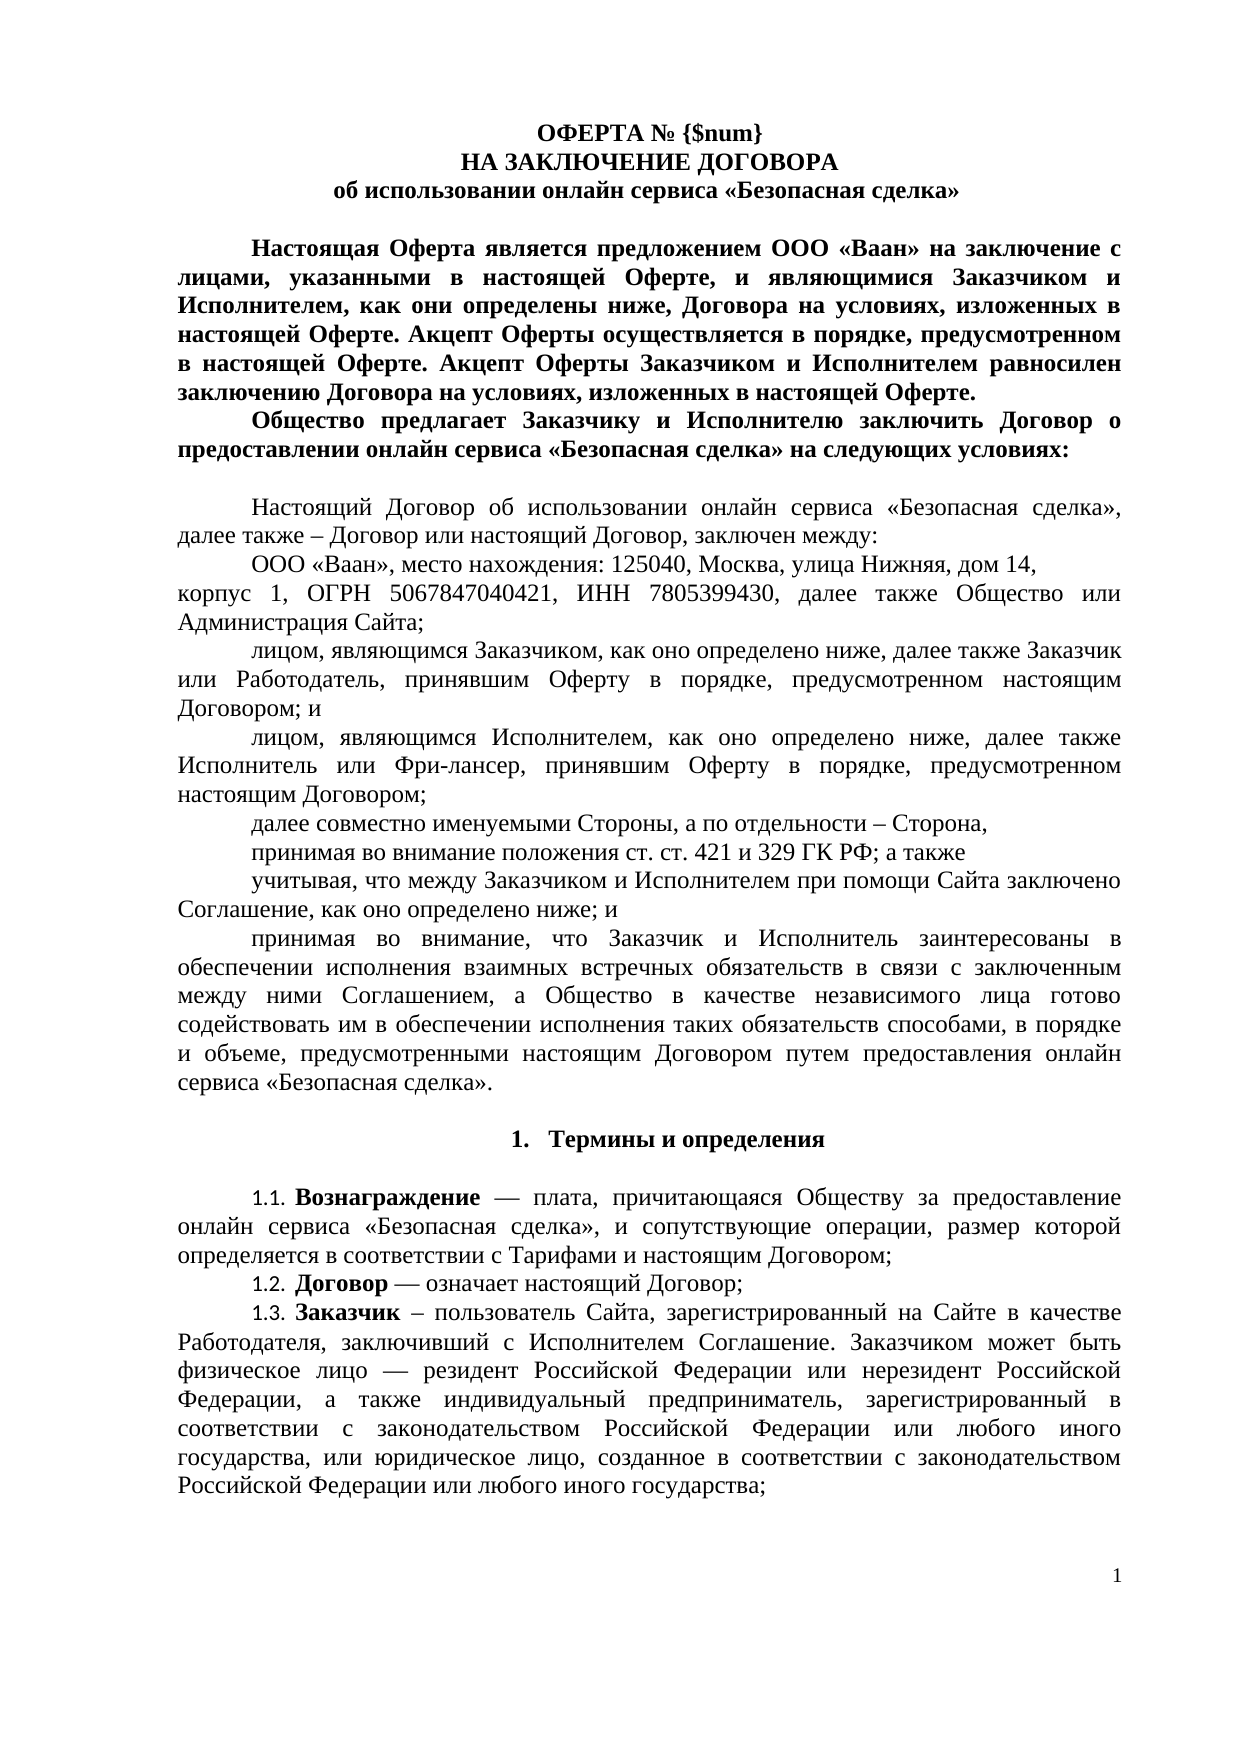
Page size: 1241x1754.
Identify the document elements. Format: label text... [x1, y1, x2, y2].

text Настоящая Оферта является предложением ООО «Ваан» на заключение с лицами, указанными в настоящей Оферте, и являющимися Заказчиком и Исполнителем, как они определены ниже, Договора на условиях, изложенных в настоящей Оферте. Акцепт Оферты осуществляется в порядке, предусмотренном в настоящей Оферте. Акцепт Оферты Заказчиком и Исполнителем равносилен заключению Договора на условиях, изложенных в настоящей Оферте. [177, 233, 1122, 406]
text об использовании онлайн сервиса «Безопасная сделка» [177, 176, 1122, 204]
text Общество предлагает Заказчику и Исполнителю заключить Договор о предоставлении онлайн сервиса «Безопасная сделка» на следующих условиях: [177, 406, 1122, 463]
text НА ЗАКЛЮЧЕНИЕ ДОГОВОРА [177, 147, 1122, 176]
list Заказчик – пользователь Сайта, зарегистрированный на Сайте в качестве Работодателя, заключивший с Исполнителем Соглашение. Заказчиком может быть физическое лицо — резидент Российской Федерации или нерезидент Российской Федерации, а также индивидуальный предприниматель, зарегистрированный в соответствии с законодательством Российской Федерации или любого иного государства, или юридическое лицо, созданное в соответствии с законодательством Российской Федерации или любого иного государства; [177, 1297, 1122, 1499]
text корпус 1, ОГРН 5067847040421, ИНН 7805399430, далее также Общество или Администрация Сайта; [177, 578, 1122, 636]
list Договор — означает настоящий Договор; [177, 1268, 1122, 1297]
text принимая во внимание положения ст. ст. 421 и 329 ГК РФ; а также [177, 837, 1122, 866]
text лицом, являющимся Исполнителем, как оно определено ниже, далее также Исполнитель или Фри-лансер, принявшим Оферту в порядке, предусмотренном настоящим Договором; [177, 722, 1122, 808]
text принимая во внимание, что Заказчик и Исполнитель заинтересованы в обеспечении исполнения взаимных встречных обязательств в связи с заключенным между ними Соглашением, а Общество в качестве независимого лица готово содействовать им в обеспечении исполнения таких обязательств способами, в порядке и объеме, предусмотренными настоящим Договором путем предоставления онлайн сервиса «Безопасная сделка». [177, 923, 1122, 1096]
text ООО «Ваан», место нахождения: 125040, Москва, улица Нижняя, дом 14, [177, 549, 1122, 578]
list Вознаграждение — плата, причитающаяся Обществу за предоставление онлайн сервиса «Безопасная сделка», и сопутствующие операции, размер которой определяется в соответствии с Тарифами и настоящим Договором; [177, 1182, 1122, 1268]
text Настоящий Договор об использовании онлайн сервиса «Безопасная сделка», далее также – Договор или настоящий Договор, заключен между: [177, 492, 1122, 549]
text далее совместно именуемыми Стороны, а по отдельности – Сторона, [177, 808, 1122, 837]
list Термины и определения [177, 1124, 1122, 1153]
text лицом, являющимся Заказчиком, как оно определено ниже, далее также Заказчик или Работодатель, принявшим Оферту в порядке, предусмотренном настоящим Договором; и [177, 636, 1122, 722]
text учитывая, что между Заказчиком и Исполнителем при помощи Сайта заключено Соглашение, как оно определено ниже; и [177, 866, 1122, 923]
text ОФЕРТА № {$num} [177, 118, 1122, 147]
